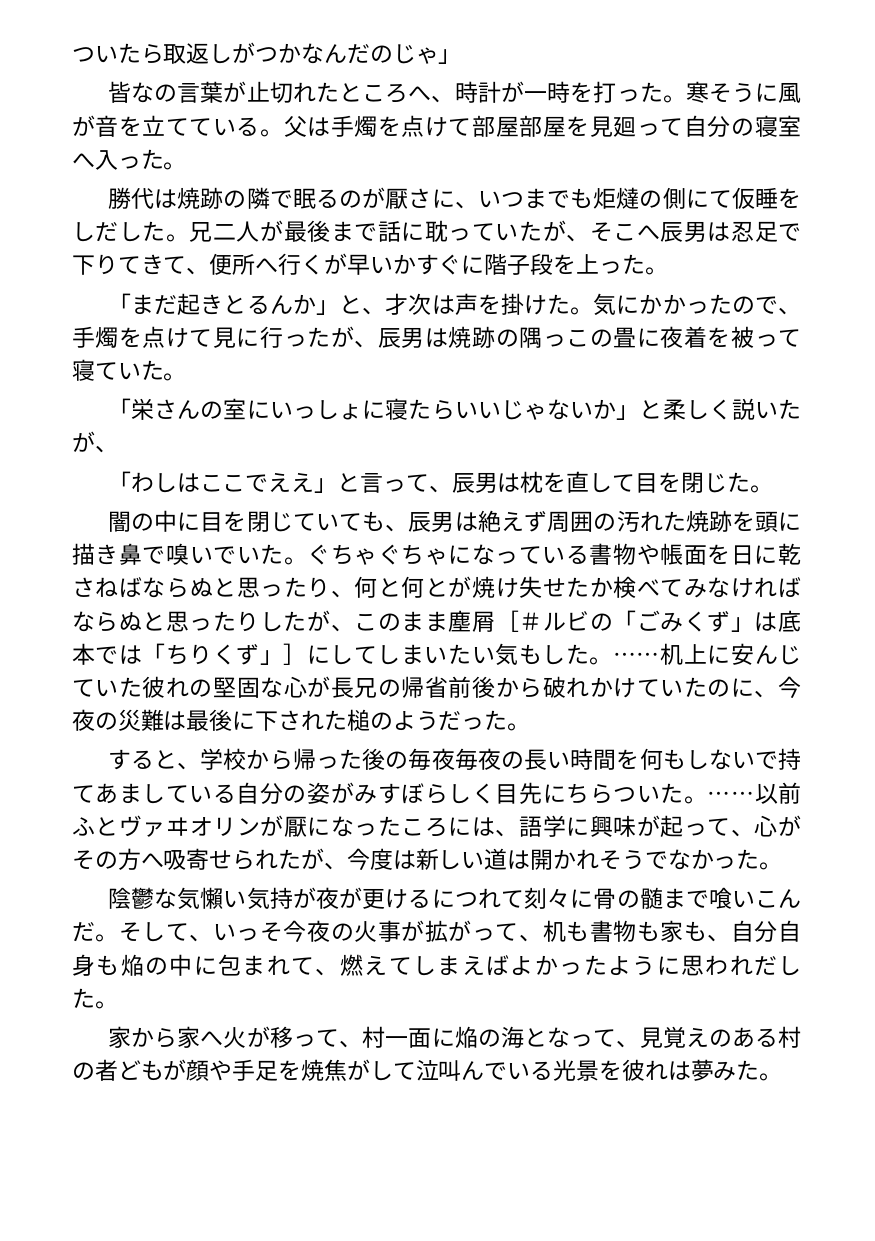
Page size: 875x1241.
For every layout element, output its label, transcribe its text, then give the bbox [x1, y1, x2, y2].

text 「栄さんの室にいっしょに寝たらいいじゃないか」と柔しく説いたが、 [72, 392, 802, 458]
text ついたら取返しがつかなんだのじゃ」 [72, 36, 802, 69]
text 皆なの言葉が止切れたところへ、時計が一時を打った。寒そうに風が音を立てている。父は手燭を点けて部屋部屋を見廻って自分の寝室へ入った。 [72, 75, 802, 175]
text すると、学校から帰った後の毎夜毎夜の長い時間を何もしないで持てあましている自分の姿がみすぼらしく目先にちらついた。……以前ふとヴァヰオリンが厭になったころには、語学に興味が起って、心がその方へ吸寄せられたが、今度は新しい道は開かれそうでなかった。 [72, 742, 802, 875]
text 闇の中に目を閉じていても、辰男は絶えず周囲の汚れた焼跡を頭に描き鼻で嗅いでいた。ぐちゃぐちゃになっている書物や帳面を日に乾さねばならぬと思ったり、何と何とが焼け失せたか検べてみなければならぬと思ったりしたが、このまま塵屑［＃ルビの「ごみくず」は底本では「ちりくず」］にしてしまいたい気もした。……机上に安んじていた彼れの堅固な心が長兄の帰省前後から破れかけていたのに、今夜の災難は最後に下された槌のようだった。 [72, 504, 802, 736]
text 「わしはここでええ」と言って、辰男は枕を直して目を閉じた。 [72, 464, 802, 498]
text 「まだ起きとるんか」と、才次は声を掛けた。気にかかったので、手燭を点けて見に行ったが、辰男は焼跡の隅っこの畳に夜着を被って寝ていた。 [72, 286, 802, 386]
text 家から家へ火が移って、村一面に焔の海となって、見覚えのある村の者どもが顔や手足を焼焦がして泣叫んでいる光景を彼れは夢みた。 [72, 1020, 802, 1086]
text 陰鬱な気懶い気持が夜が更けるにつれて刻々に骨の髄まで喰いこんだ。そして、いっそ今夜の火事が拡がって、机も書物も家も、自分自身も焔の中に包まれて、燃えてしまえばよかったように思われだした。 [72, 881, 802, 1014]
text 勝代は焼跡の隣で眠るのが厭さに、いつまでも炬燵の側にて仮睡をしだした。兄二人が最後まで話に耽っていたが、そこへ辰男は忍足で下りてきて、便所へ行くが早いかすぐに階子段を上った。 [72, 181, 802, 281]
